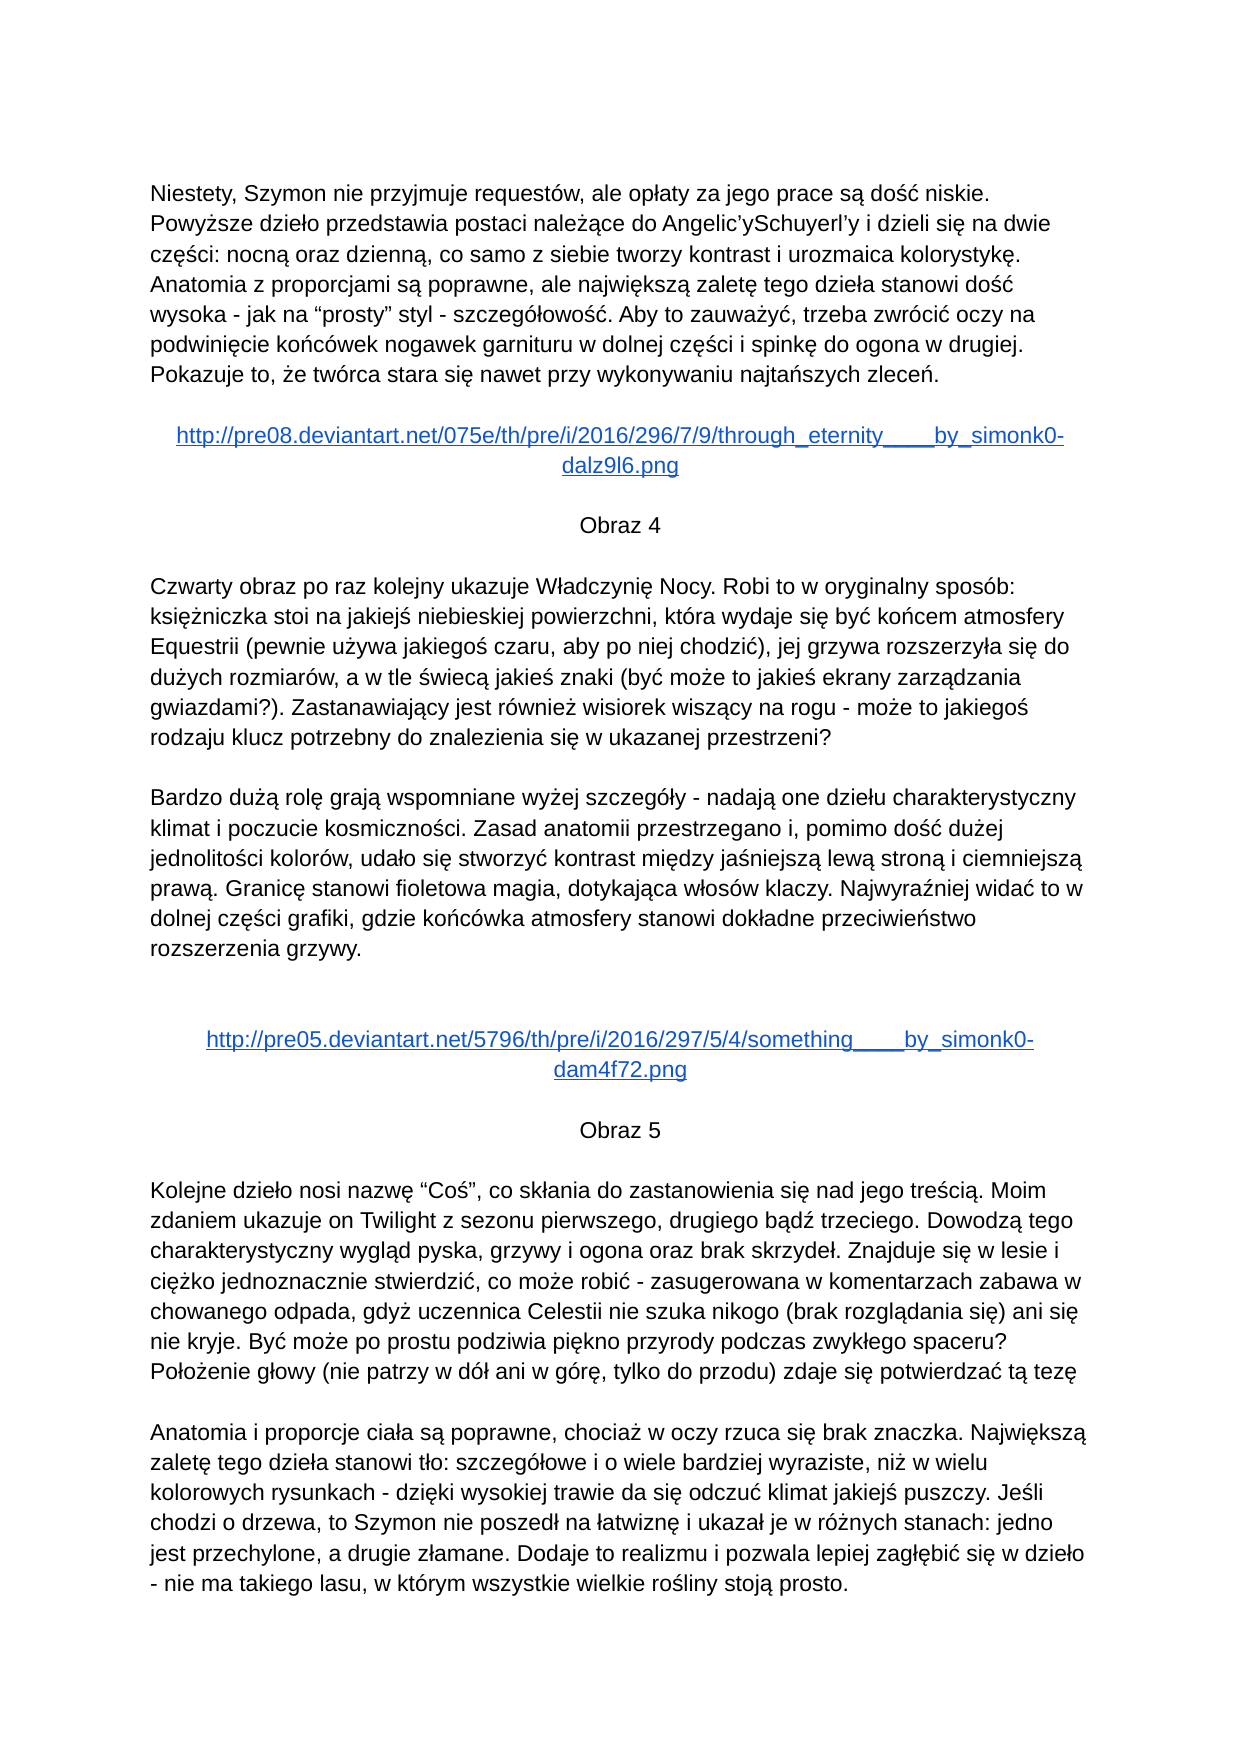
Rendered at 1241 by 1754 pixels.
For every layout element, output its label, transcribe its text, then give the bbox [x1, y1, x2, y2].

text Niestety, Szymon nie przyjmuje requestów, ale opłaty za jego prace są dość niskie. Powyższe dzieło przedstawia postaci należące do Angelic’ySchuyerl’y i dzieli się na dwie części: nocną oraz dzienną, co samo z siebie tworzy kontrast i urozmaica kolorystykę. Anatomia z proporcjami są poprawne, ale największą zaletę tego dzieła stanowi dość wysoka - jak na “prosty” styl - szczegółowość. Aby to zauważyć, trzeba zwrócić oczy na podwinięcie końcówek nogawek garnituru w dolnej części i spinkę do ogona w drugiej. Pokazuje to, że twórca stara się nawet przy wykonywaniu najtańszych zleceń. [150, 180, 1090, 388]
text http://pre08.deviantart.net/075e/th/pre/i/2016/296/7/9/through_eternity____by_simonk0-dalz9l6.png [150, 422, 1090, 478]
text Anatomia i proporcje ciała są poprawne, chociaż w oczy rzuca się brak znaczka. Największą zaletę tego dzieła stanowi tło: szczegółowe i o wiele bardziej wyraziste, niż w wielu kolorowych rysunkach - dzięki wysokiej trawie da się odczuć klimat jakiejś puszczy. Jeśli chodzi o drzewa, to Szymon nie poszedł na łatwiznę i ukazał je w różnych stanach: jedno jest przechylone, a drugie złamane. Dodaje to realizmu i pozwala lepiej zagłębić się w dzieło - nie ma takiego lasu, w którym wszystkie wielkie rośliny stoją prosto. [150, 1419, 1090, 1596]
text Obraz 5 [150, 1117, 1090, 1143]
text Obraz 4 [150, 512, 1090, 539]
text http://pre05.deviantart.net/5796/th/pre/i/2016/297/5/4/something____by_simonk0-dam4f72.png [150, 1026, 1090, 1083]
text Czwarty obraz po raz kolejny ukazuje Władczynię Nocy. Robi to w oryginalny sposób: księżniczka stoi na jakiejś niebieskiej powierzchni, która wydaje się być końcem atmosfery Equestrii (pewnie używa jakiegoś czaru, aby po niej chodzić), jej grzywa rozszerzyła się do dużych rozmiarów, a w tle świecą jakieś znaki (być może to jakieś ekrany zarządzania gwiazdami?). Zastanawiający jest również wisiorek wiszący na rogu - może to jakiegoś rodzaju klucz potrzebny do znalezienia się w ukazanej przestrzeni? [150, 573, 1090, 750]
text Bardzo dużą rolę grają wspomniane wyżej szczegóły - nadają one dziełu charakterystyczny klimat i poczucie kosmiczności. Zasad anatomii przestrzegano i, pomimo dość dużej jednolitości kolorów, udało się stworzyć kontrast między jaśniejszą lewą stroną i ciemniejszą prawą. Granicę stanowi fioletowa magia, dotykająca włosów klaczy. Najwyraźniej widać to w dolnej części grafiki, gdzie końcówka atmosfery stanowi dokładne przeciwieństwo rozszerzenia grzywy. [150, 784, 1090, 962]
text Kolejne dzieło nosi nazwę “Coś”, co skłania do zastanowienia się nad jego treścią. Moim zdaniem ukazuje on Twilight z sezonu pierwszego, drugiego bądź trzeciego. Dowodzą tego charakterystyczny wygląd pyska, grzywy i ogona oraz brak skrzydeł. Znajduje się w lesie i ciężko jednoznacznie stwierdzić, co może robić - zasugerowana w komentarzach zabawa w chowanego odpada, gdyż uczennica Celestii nie szuka nikogo (brak rozglądania się) ani się nie kryje. Być może po prostu podziwia piękno przyrody podczas zwykłego spaceru? Położenie głowy (nie patrzy w dół ani w górę, tylko do przodu) zdaje się potwierdzać tą tezę [150, 1177, 1090, 1385]
